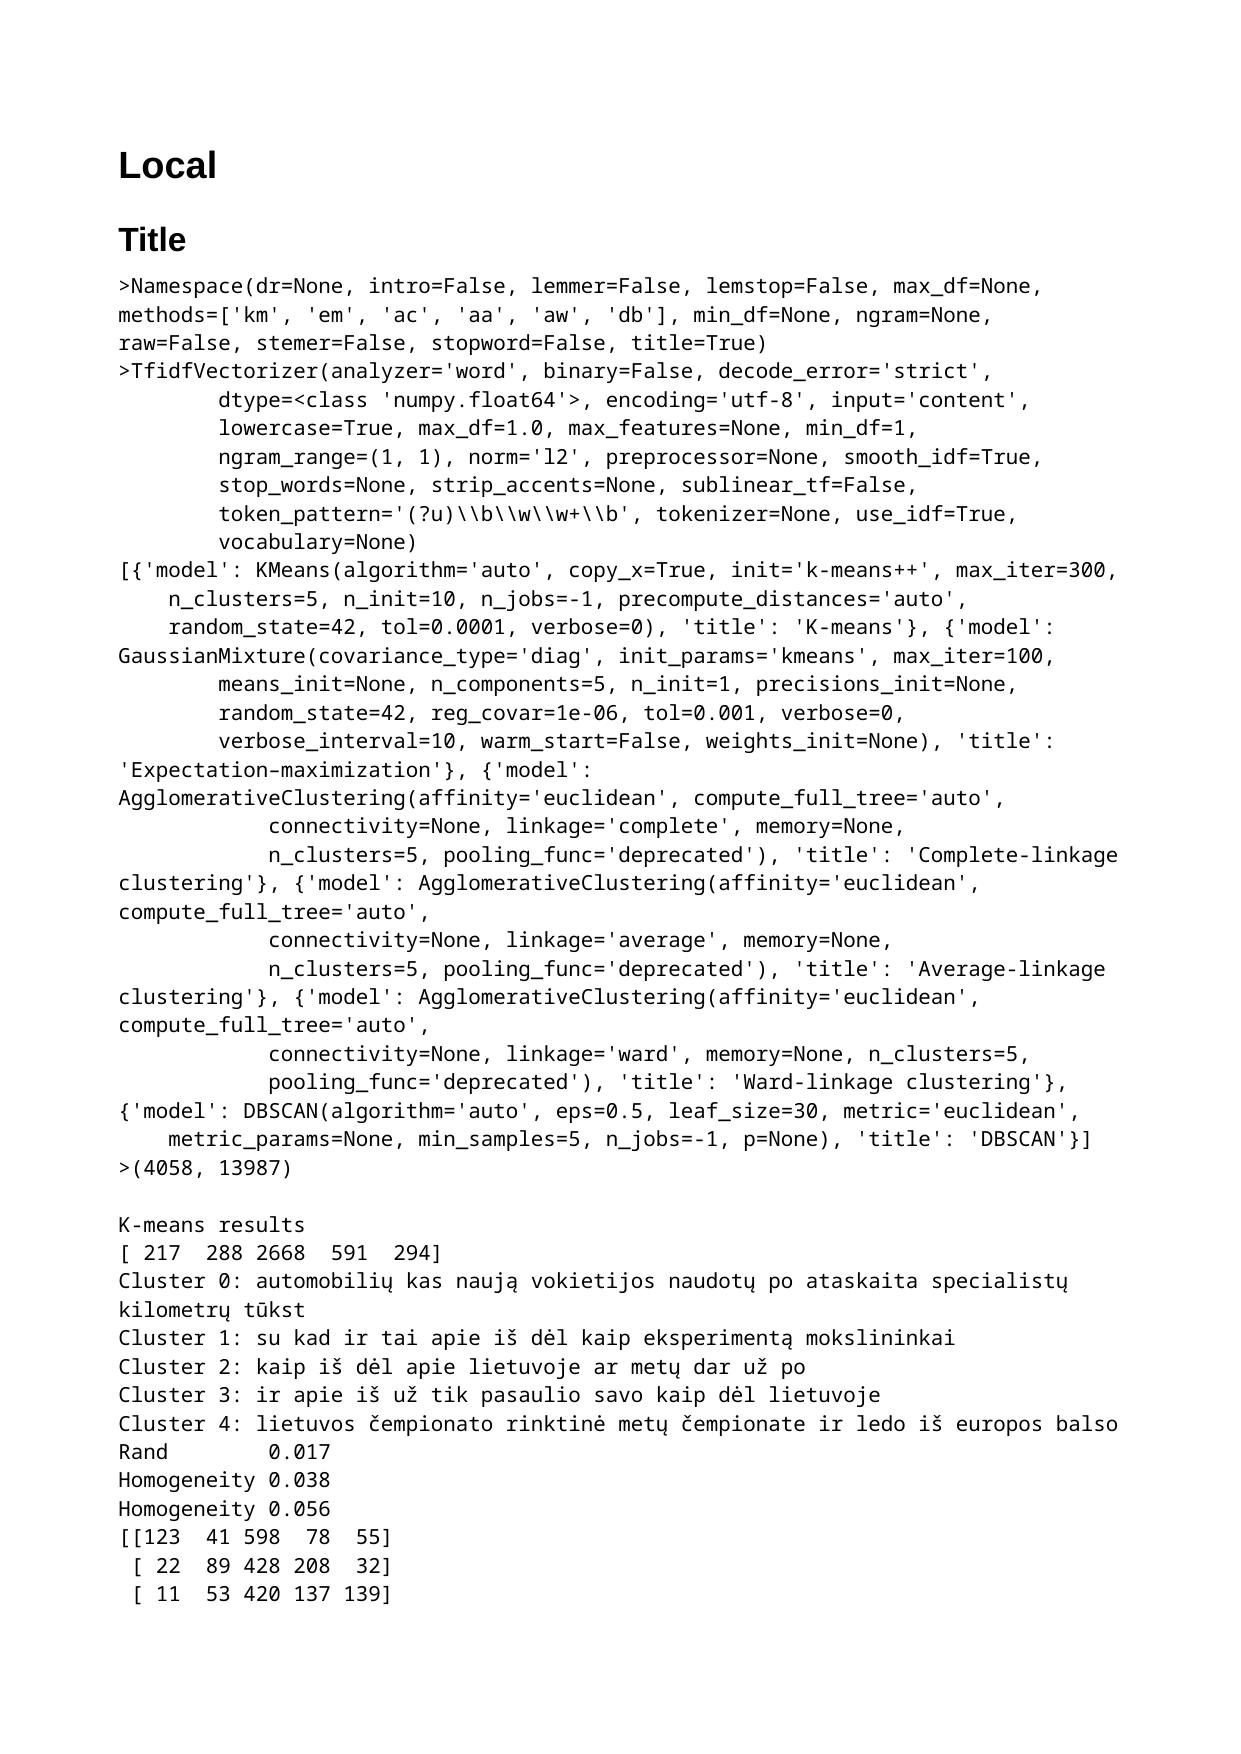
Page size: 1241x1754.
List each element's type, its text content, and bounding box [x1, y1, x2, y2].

text n_clusters=5, pooling_func='deprecated'), 'title': 'Average-linkage clustering'}, {'model': AgglomerativeClustering(affinity='euclidean', compute_full_tree='auto', [118, 954, 1122, 1039]
text >TfidfVectorizer(analyzer='word', binary=False, decode_error='strict', [118, 357, 1122, 385]
text Cluster 3: ir apie iš už tik pasaulio savo kaip dėl lietuvoje [118, 1380, 1122, 1409]
text [ 22 89 428 208 32] [118, 1551, 1122, 1579]
text [{'model': KMeans(algorithm='auto', copy_x=True, init='k-means++', max_iter=300, [118, 556, 1122, 584]
text [ 11 53 420 137 139] [118, 1579, 1122, 1608]
text random_state=42, reg_covar=1e-06, tol=0.001, verbose=0, [118, 698, 1122, 726]
text [ 217 288 2668 591 294] [118, 1238, 1122, 1267]
text Cluster 0: automobilių kas naują vokietijos naudotų po ataskaita specialistų kilometrų tūkst [118, 1267, 1122, 1323]
text Cluster 1: su kad ir tai apie iš dėl kaip eksperimentą mokslininkai [118, 1323, 1122, 1352]
text >Namespace(dr=None, intro=False, lemmer=False, lemstop=False, max_df=None, methods=['km', 'em', 'ac', 'aa', 'aw', 'db'], min_df=None, ngram=None, raw=False, stemer=False, stopword=False, title=True) [118, 271, 1122, 357]
subtitle Title [118, 220, 1122, 259]
text ngram_range=(1, 1), norm='l2', preprocessor=None, smooth_idf=True, [118, 442, 1122, 470]
subtitle Local [118, 143, 1122, 187]
text Homogeneity 0.038 [118, 1466, 1122, 1494]
text token_pattern='(?u)\\b\\w\\w+\\b', tokenizer=None, use_idf=True, [118, 499, 1122, 527]
text random_state=42, tol=0.0001, verbose=0), 'title': 'K-means'}, {'model': GaussianMixture(covariance_type='diag', init_params='kmeans', max_iter=100, [118, 612, 1122, 669]
text connectivity=None, linkage='complete', memory=None, [118, 812, 1122, 840]
text connectivity=None, linkage='ward', memory=None, n_clusters=5, [118, 1039, 1122, 1067]
text n_clusters=5, n_init=10, n_jobs=-1, precompute_distances='auto', [118, 584, 1122, 612]
text [[123 41 598 78 55] [118, 1522, 1122, 1551]
text Homogeneity 0.056 [118, 1494, 1122, 1522]
text stop_words=None, strip_accents=None, sublinear_tf=False, [118, 470, 1122, 499]
text means_init=None, n_components=5, n_init=1, precisions_init=None, [118, 669, 1122, 698]
text Cluster 4: lietuvos čempionato rinktinė metų čempionate ir ledo iš europos balso [118, 1409, 1122, 1437]
text metric_params=None, min_samples=5, n_jobs=-1, p=None), 'title': 'DBSCAN'}] [118, 1124, 1122, 1153]
text dtype=<class 'numpy.float64'>, encoding='utf-8', input='content', [118, 385, 1122, 413]
text pooling_func='deprecated'), 'title': 'Ward-linkage clustering'}, {'model': DBSCAN(algorithm='auto', eps=0.5, leaf_size=30, metric='euclidean', [118, 1067, 1122, 1124]
text connectivity=None, linkage='average', memory=None, [118, 925, 1122, 954]
text Cluster 2: kaip iš dėl apie lietuvoje ar metų dar už po [118, 1352, 1122, 1380]
text n_clusters=5, pooling_func='deprecated'), 'title': 'Complete-linkage clustering'}, {'model': AgglomerativeClustering(affinity='euclidean', compute_full_tree='auto', [118, 840, 1122, 925]
text vocabulary=None) [118, 527, 1122, 556]
text lowercase=True, max_df=1.0, max_features=None, min_df=1, [118, 413, 1122, 442]
text K-means results [118, 1210, 1122, 1238]
text Rand 0.017 [118, 1437, 1122, 1466]
text >(4058, 13987) [118, 1153, 1122, 1181]
text verbose_interval=10, warm_start=False, weights_init=None), 'title': 'Expectation–maximization'}, {'model': AgglomerativeClustering(affinity='euclidean', compute_full_tree='auto', [118, 726, 1122, 812]
